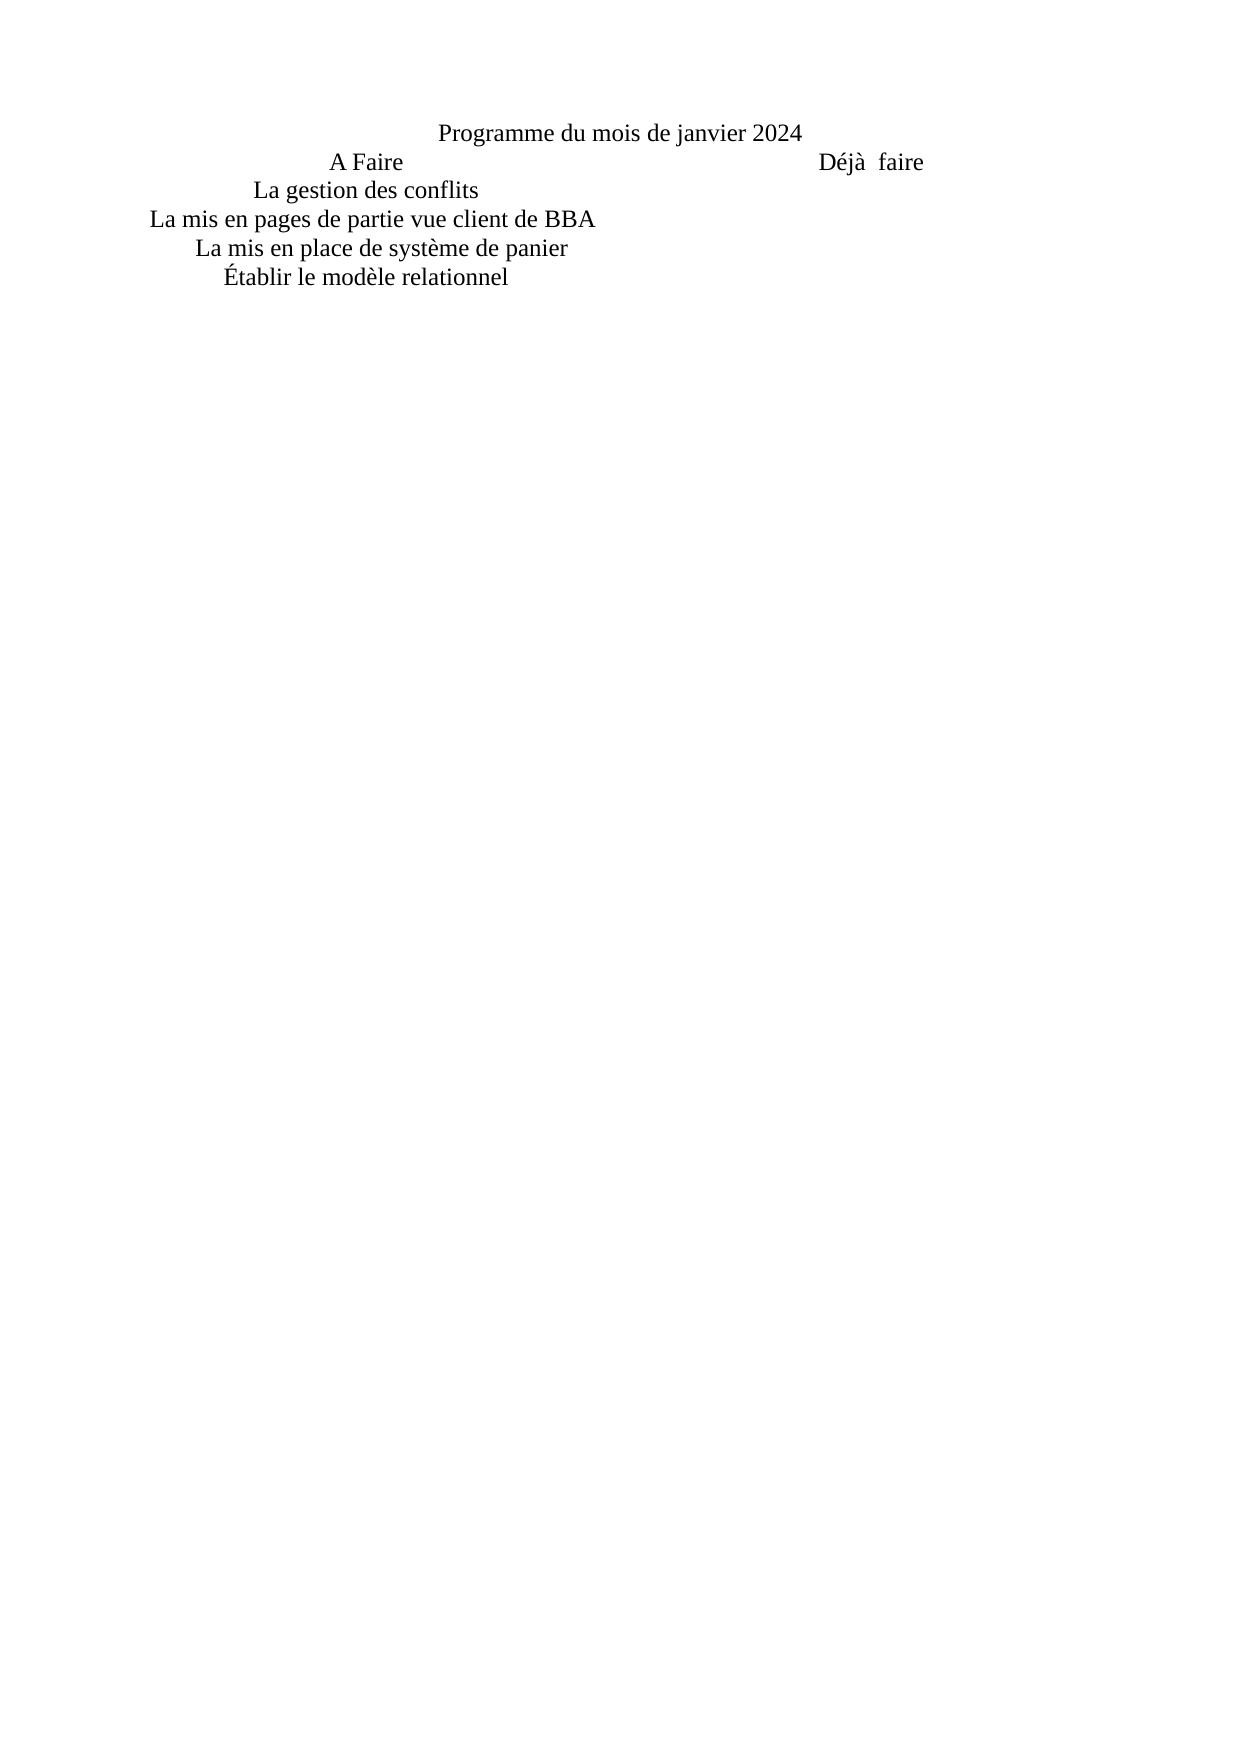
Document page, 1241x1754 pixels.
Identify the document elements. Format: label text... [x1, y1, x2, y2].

table_cell [620, 262, 1122, 291]
table_cell [620, 233, 1122, 262]
table_header [620, 205, 1122, 233]
table_header La mis en pages de partie vue client de BBA [118, 205, 620, 233]
table_header Programme du mois de janvier 2024 [118, 118, 1122, 147]
table_cell La mis en place de système de panier [118, 233, 620, 262]
table_cell [620, 176, 1122, 204]
table_header Déjà faire [620, 147, 1122, 176]
table_cell Établir le modèle relationnel [118, 262, 620, 291]
table_cell La gestion des conflits [118, 176, 620, 204]
table_header A Faire [118, 147, 620, 176]
